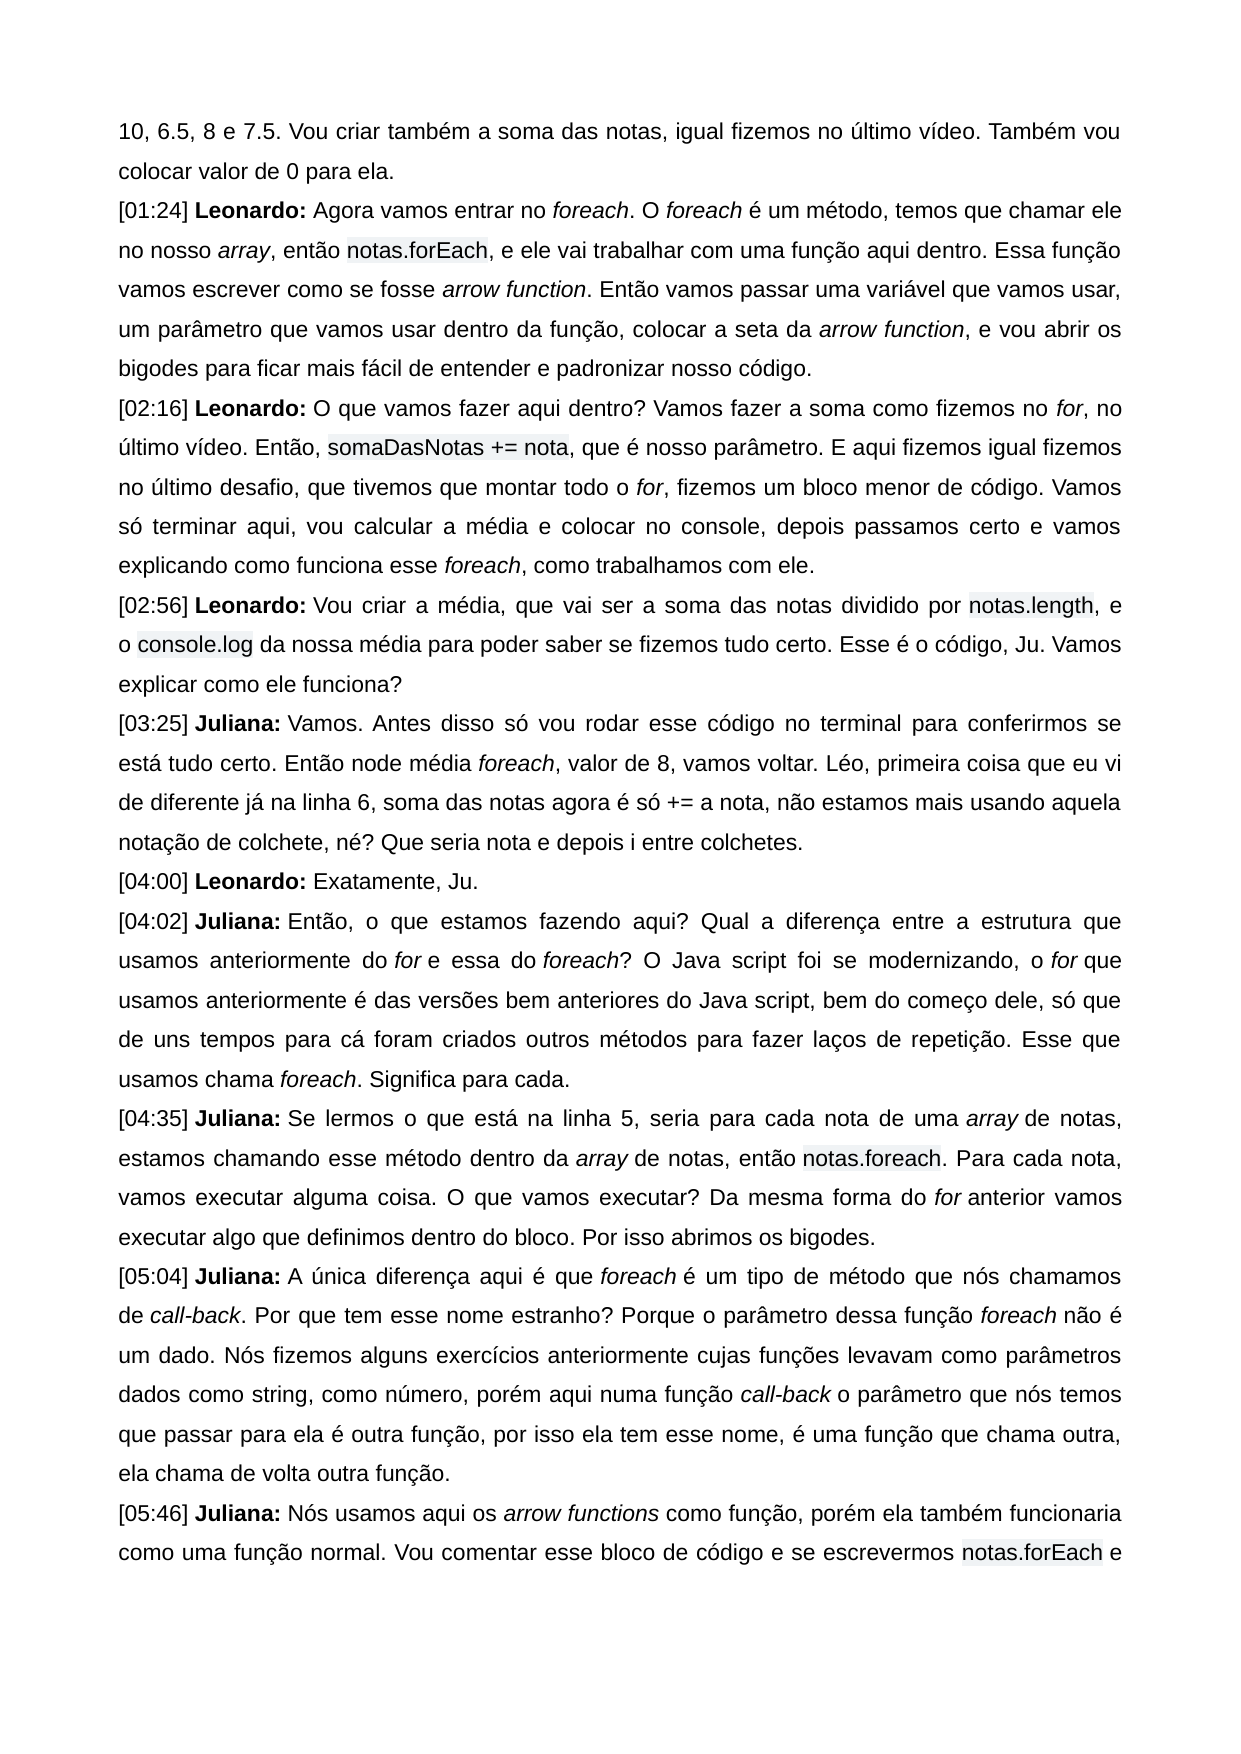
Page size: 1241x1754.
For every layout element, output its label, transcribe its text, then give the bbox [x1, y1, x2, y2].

text [02:16] Leonardo: O que vamos fazer aqui dentro? Vamos fazer a soma como fizemos no for, no último vídeo. Então, somaDasNotas += nota, que é nosso parâmetro. E aqui fizemos igual fizemos no último desafio, que tivemos que montar todo o for, fizemos um bloco menor de código. Vamos só terminar aqui, vou calcular a média e colocar no console, depois passamos certo e vamos explicando como funciona esse foreach, como trabalhamos com ele. [118, 394, 1122, 579]
text [04:35] Juliana: Se lermos o que está na linha 5, seria para cada nota de uma array de notas, estamos chamando esse método dentro da array de notas, então notas.foreach. Para cada nota, vamos executar alguma coisa. O que vamos executar? Da mesma forma do for anterior vamos executar algo que definimos dentro do bloco. Por isso abrimos os bigodes. [118, 1105, 1122, 1250]
text [03:25] Juliana: Vamos. Antes disso só vou rodar esse código no terminal para conferirmos se está tudo certo. Então node média foreach, valor de 8, vamos voltar. Léo, primeira coisa que eu vi de diferente já na linha 6, soma das notas agora é só += a nota, não estamos mais usando aquela notação de colchete, né? Que seria nota e depois i entre colchetes. [118, 710, 1122, 855]
text [05:04] Juliana: A única diferença aqui é que foreach é um tipo de método que nós chamamos de call-back. Por que tem esse nome estranho? Porque o parâmetro dessa função foreach não é um dado. Nós fizemos alguns exercícios anteriormente cujas funções levavam como parâmetros dados como string, como número, porém aqui numa função call-back o parâmetro que nós temos que passar para ela é outra função, por isso ela tem esse nome, é uma função que chama outra, ela chama de volta outra função. [118, 1263, 1122, 1487]
text 10, 6.5, 8 e 7.5. Vou criar também a soma das notas, igual fizemos no último vídeo. Também vou colocar valor de 0 para ela. [118, 118, 1122, 184]
text [05:46] Juliana: Nós usamos aqui os arrow functions como função, porém ela também funcionaria como uma função normal. Vou comentar esse bloco de código e se escrevermos notas.forEach e [118, 1500, 1122, 1566]
text [04:00] Leonardo: Exatamente, Ju. [118, 868, 1122, 894]
text [04:02] Juliana: Então, o que estamos fazendo aqui? Qual a diferença entre a estrutura que usamos anteriormente do for e essa do foreach? O Java script foi se modernizando, o for que usamos anteriormente é das versões bem anteriores do Java script, bem do começo dele, só que de uns tempos para cá foram criados outros métodos para fazer laços de repetição. Esse que usamos chama foreach. Significa para cada. [118, 908, 1122, 1092]
text [02:56] Leonardo: Vou criar a média, que vai ser a soma das notas dividido por notas.length, e o console.log da nossa média para poder saber se fizemos tudo certo. Esse é o código, Ju. Vamos explicar como ele funciona? [118, 592, 1122, 697]
text [01:24] Leonardo: Agora vamos entrar no foreach. O foreach é um método, temos que chamar ele no nosso array, então notas.forEach, e ele vai trabalhar com uma função aqui dentro. Essa função vamos escrever como se fosse arrow function. Então vamos passar uma variável que vamos usar, um parâmetro que vamos usar dentro da função, colocar a seta da arrow function, e vou abrir os bigodes para ficar mais fácil de entender e padronizar nosso código. [118, 197, 1122, 381]
